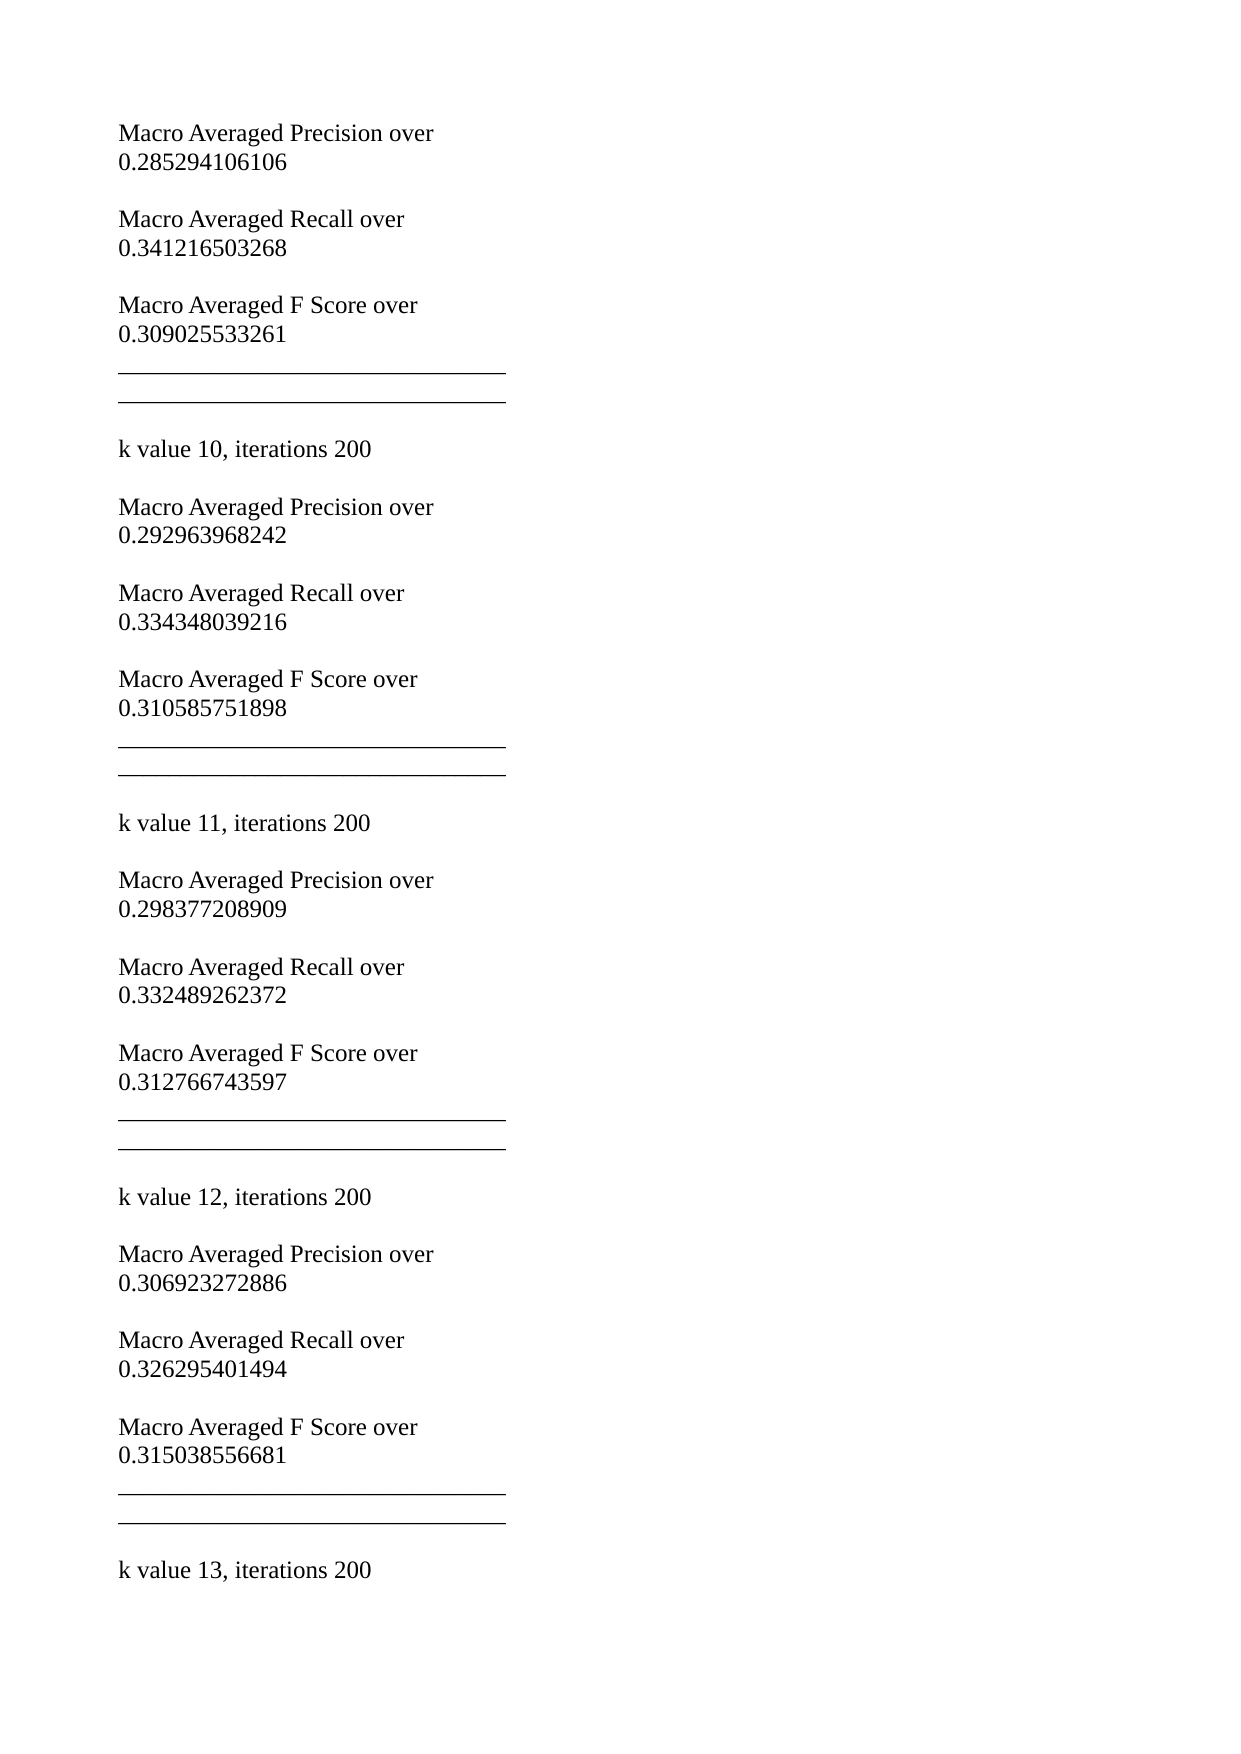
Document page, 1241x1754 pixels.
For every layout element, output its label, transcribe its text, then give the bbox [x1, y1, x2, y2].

text Macro Averaged Recall over [118, 578, 1122, 607]
text _______________________________ [118, 348, 1122, 377]
text k value 12, iterations 200 [118, 1182, 1122, 1211]
text _______________________________ [118, 1096, 1122, 1124]
text Macro Averaged Precision over [118, 1239, 1122, 1268]
text 0.292963968242 [118, 521, 1122, 549]
text Macro Averaged F Score over [118, 291, 1122, 319]
text 0.298377208909 [118, 894, 1122, 923]
text 0.285294106106 [118, 147, 1122, 176]
text 0.332489262372 [118, 981, 1122, 1009]
text 0.315038556681 [118, 1441, 1122, 1469]
text _______________________________ [118, 1498, 1122, 1527]
text Macro Averaged Precision over [118, 492, 1122, 521]
text 0.341216503268 [118, 233, 1122, 262]
text k value 13, iterations 200 [118, 1556, 1122, 1584]
text Macro Averaged Recall over [118, 204, 1122, 233]
text k value 10, iterations 200 [118, 434, 1122, 463]
text 0.310585751898 [118, 693, 1122, 722]
text Macro Averaged F Score over [118, 1412, 1122, 1441]
text _______________________________ [118, 377, 1122, 406]
text 0.312766743597 [118, 1067, 1122, 1096]
text 0.309025533261 [118, 319, 1122, 348]
text Macro Averaged F Score over [118, 664, 1122, 693]
text _______________________________ [118, 1124, 1122, 1153]
text 0.326295401494 [118, 1354, 1122, 1383]
text Macro Averaged Recall over [118, 952, 1122, 981]
text k value 11, iterations 200 [118, 808, 1122, 837]
text Macro Averaged Precision over [118, 118, 1122, 147]
text Macro Averaged F Score over [118, 1038, 1122, 1067]
text _______________________________ [118, 722, 1122, 751]
text Macro Averaged Precision over [118, 866, 1122, 894]
text 0.306923272886 [118, 1268, 1122, 1297]
text _______________________________ [118, 1469, 1122, 1498]
text _______________________________ [118, 751, 1122, 779]
text 0.334348039216 [118, 607, 1122, 636]
text Macro Averaged Recall over [118, 1326, 1122, 1354]
